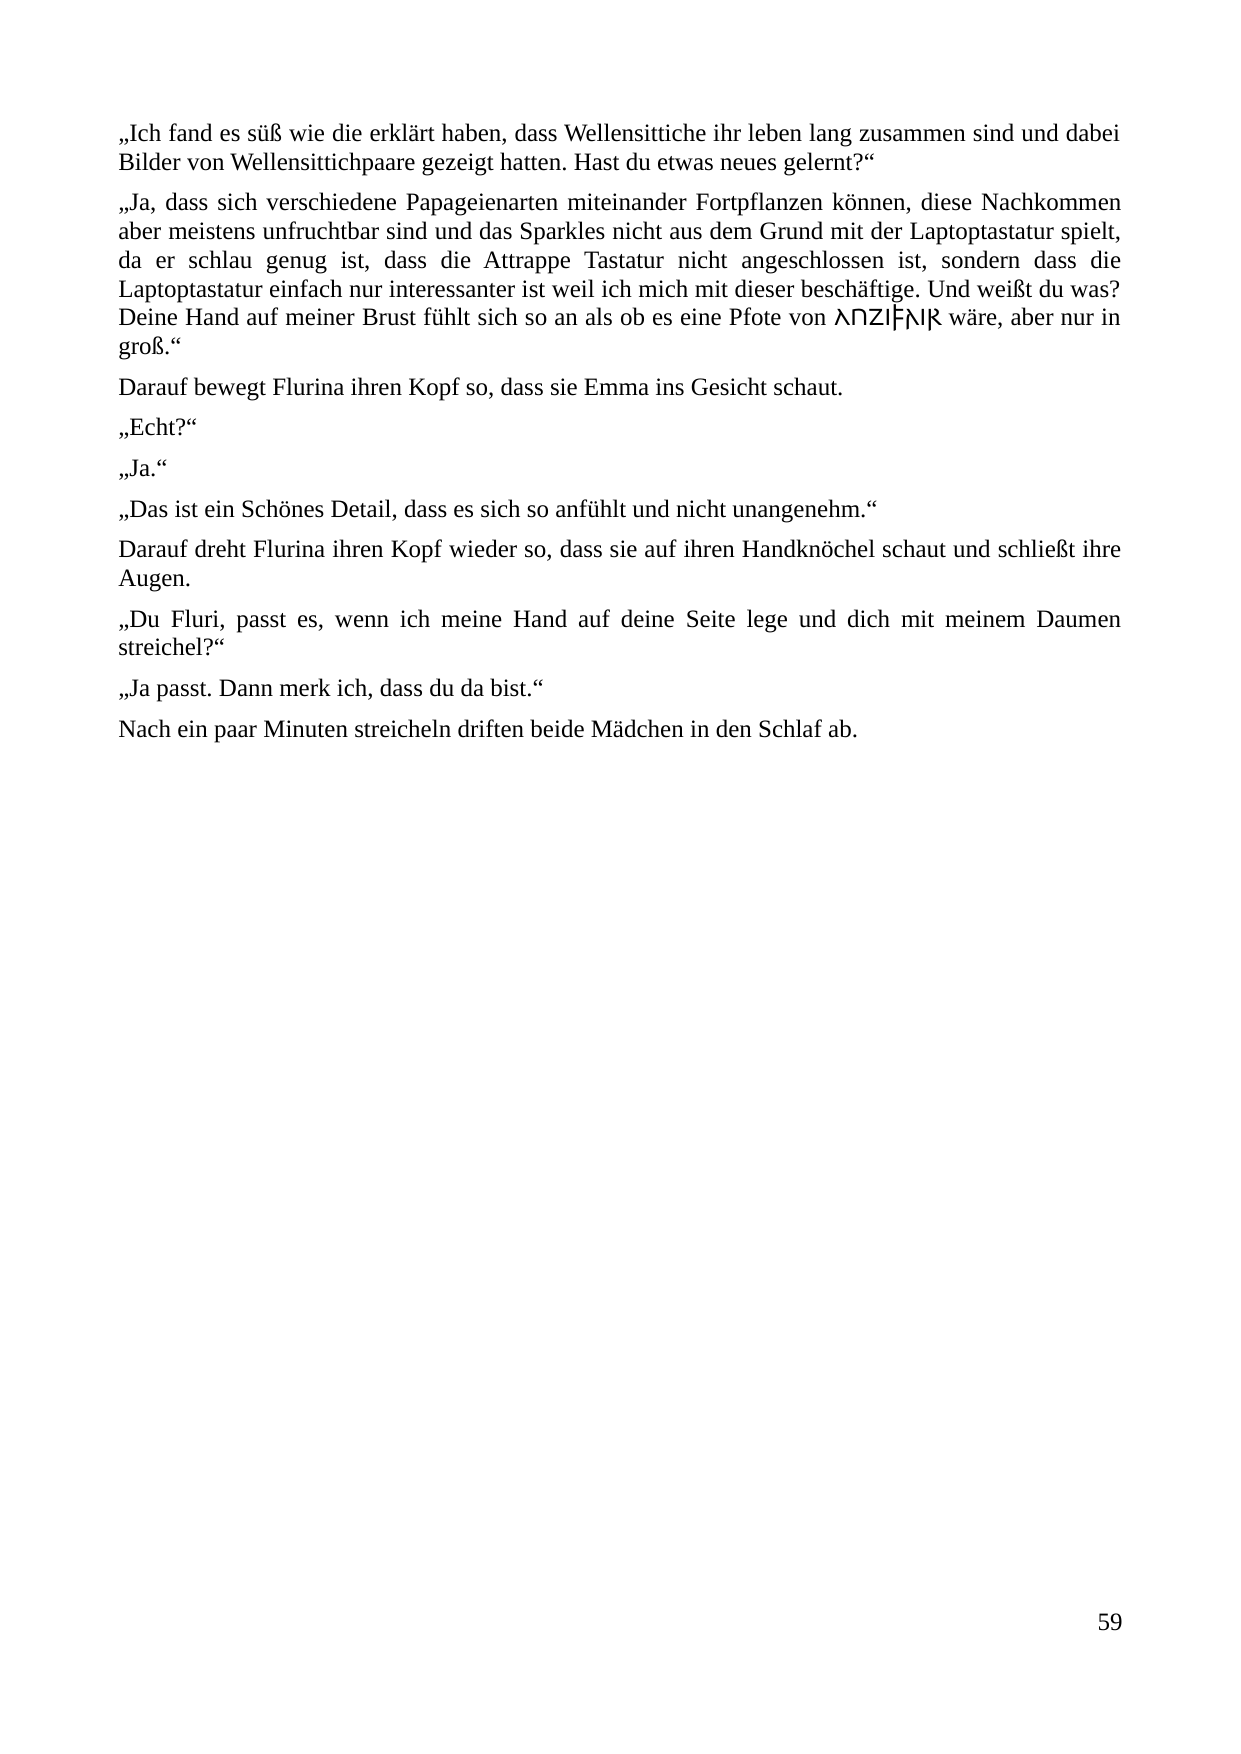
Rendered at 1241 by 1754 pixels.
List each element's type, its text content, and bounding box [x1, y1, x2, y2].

text „Ich fand es süß wie die erklärt haben, dass Wellensittiche ihr leben lang zusammen sind und dabei Bilder von Wellensittichpaare gezeigt hatten. Hast du etwas neues gelernt?“ [118, 118, 1122, 176]
text „Das ist ein Schönes Detail, dass es sich so anfühlt und nicht unangenehm.“ [118, 494, 1122, 522]
text „Echt?“ [118, 412, 1122, 441]
text Darauf bewegt Flurina ihren Kopf so, dass sie Emma ins Gesicht schaut. [118, 372, 1122, 401]
text „Ja.“ [118, 453, 1122, 482]
text Darauf dreht Flurina ihren Kopf wieder so, dass sie auf ihren Handknöchel schaut und schließt ihre Augen. [118, 534, 1122, 592]
text „Ja, dass sich verschiedene Papageienarten miteinander Fortpflanzen können, diese Nachkommen aber meistens unfruchtbar sind und das Sparkles nicht aus dem Grund mit der Laptoptastatur spielt, da er schlau genug ist, dass die Attrappe Tastatur nicht angeschlossen ist, sondern dass die Laptoptastatur einfach nur interessanter ist weil ich mich mit dieser beschäftige. Und weißt du was? Deine Hand auf meiner Brust fühlt sich so an als ob es eine Pfote von 𐌻𐌿𐌶𐌹𐍆𐌰𐌹𐍂 wäre, aber nur in groß.“ [118, 187, 1122, 360]
text „Ja passt. Dann merk ich, dass du da bist.“ [118, 673, 1122, 702]
text „Du Fluri, passt es, wenn ich meine Hand auf deine Seite lege und dich mit meinem Daumen streichel?“ [118, 604, 1122, 661]
text Nach ein paar Minuten streicheln driften beide Mädchen in den Schlaf ab. [118, 714, 1122, 742]
